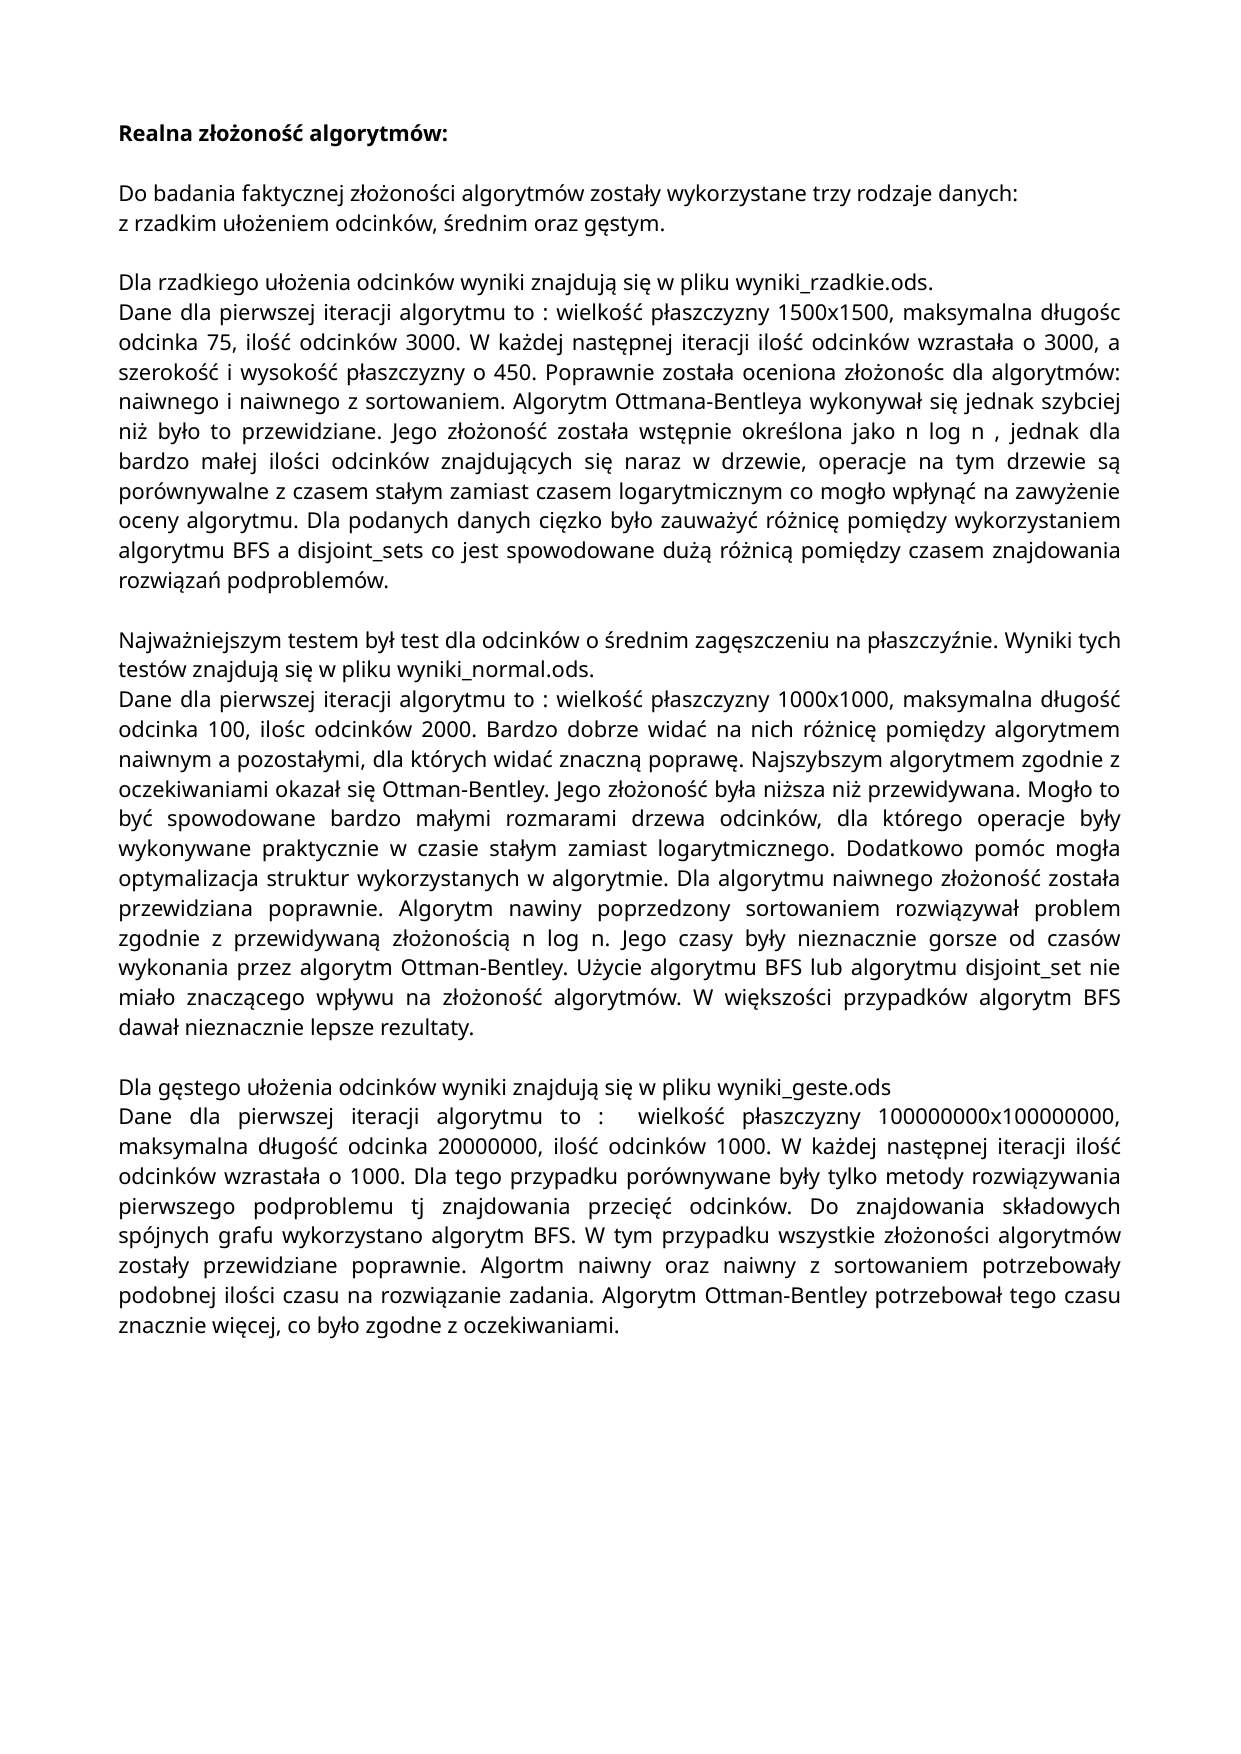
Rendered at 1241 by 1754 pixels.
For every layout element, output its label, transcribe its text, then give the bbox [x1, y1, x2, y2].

text Dla rzadkiego ułożenia odcinków wyniki znajdują się w pliku wyniki_rzadkie.ods. [118, 267, 1122, 297]
text Dane dla pierwszej iteracji algorytmu to : wielkość płaszczyzny 1500x1500, maksymalna długośc odcinka 75, ilość odcinków 3000. W każdej następnej iteracji ilość odcinków wzrastała o 3000, a szerokość i wysokość płaszczyzny o 450. Poprawnie została oceniona złożonośc dla algorytmów: naiwnego i naiwnego z sortowaniem. Algorytm Ottmana-Bentleya wykonywał się jednak szybciej niż było to przewidziane. Jego złożoność została wstępnie określona jako n log n , jednak dla bardzo małej ilości odcinków znajdujących się naraz w drzewie, operacje na tym drzewie są porównywalne z czasem stałym zamiast czasem logarytmicznym co mogło wpłynąć na zawyżenie oceny algorytmu. Dla podanych danych cięzko było zauważyć różnicę pomiędzy wykorzystaniem algorytmu BFS a disjoint_sets co jest spowodowane dużą różnicą pomiędzy czasem znajdowania rozwiązań podproblemów. [118, 297, 1122, 595]
text Najważniejszym testem był test dla odcinków o średnim zagęszczeniu na płaszczyźnie. Wyniki tych testów znajdują się w pliku wyniki_normal.ods. [118, 624, 1122, 684]
text Dane dla pierwszej iteracji algorytmu to : wielkość płaszczyzny 1000x1000, maksymalna długość odcinka 100, ilośc odcinków 2000. Bardzo dobrze widać na nich różnicę pomiędzy algorytmem naiwnym a pozostałymi, dla których widać znaczną poprawę. Najszybszym algorytmem zgodnie z oczekiwaniami okazał się Ottman-Bentley. Jego złożoność była niższa niż przewidywana. Mogło to być spowodowane bardzo małymi rozmarami drzewa odcinków, dla którego operacje były wykonywane praktycznie w czasie stałym zamiast logarytmicznego. Dodatkowo pomóc mogła optymalizacja struktur wykorzystanych w algorytmie. Dla algorytmu naiwnego złożoność została przewidziana poprawnie. Algorytm nawiny poprzedzony sortowaniem rozwiązywał problem zgodnie z przewidywaną złożonością n log n. Jego czasy były nieznacznie gorsze od czasów wykonania przez algorytm Ottman-Bentley. Użycie algorytmu BFS lub algorytmu disjoint_set nie miało znaczącego wpływu na złożoność algorytmów. W większości przypadków algorytm BFS dawał nieznacznie lepsze rezultaty. [118, 684, 1122, 1042]
text Dla gęstego ułożenia odcinków wyniki znajdują się w pliku wyniki_geste.ods [118, 1071, 1122, 1101]
text Realna złożoność algorytmów: [118, 118, 1122, 148]
text Do badania faktycznej złożoności algorytmów zostały wykorzystane trzy rodzaje danych: [118, 178, 1122, 207]
text z rzadkim ułożeniem odcinków, średnim oraz gęstym. [118, 207, 1122, 237]
text Dane dla pierwszej iteracji algorytmu to : wielkość płaszczyzny 100000000x100000000, maksymalna długość odcinka 20000000, ilość odcinków 1000. W każdej następnej iteracji ilość odcinków wzrastała o 1000. Dla tego przypadku porównywane były tylko metody rozwiązywania pierwszego podproblemu tj znajdowania przecięć odcinków. Do znajdowania składowych spójnych grafu wykorzystano algorytm BFS. W tym przypadku wszystkie złożoności algorytmów zostały przewidziane poprawnie. Algortm naiwny oraz naiwny z sortowaniem potrzebowały podobnej ilości czasu na rozwiązanie zadania. Algorytm Ottman-Bentley potrzebował tego czasu znacznie więcej, co było zgodne z oczekiwaniami. [118, 1101, 1122, 1339]
